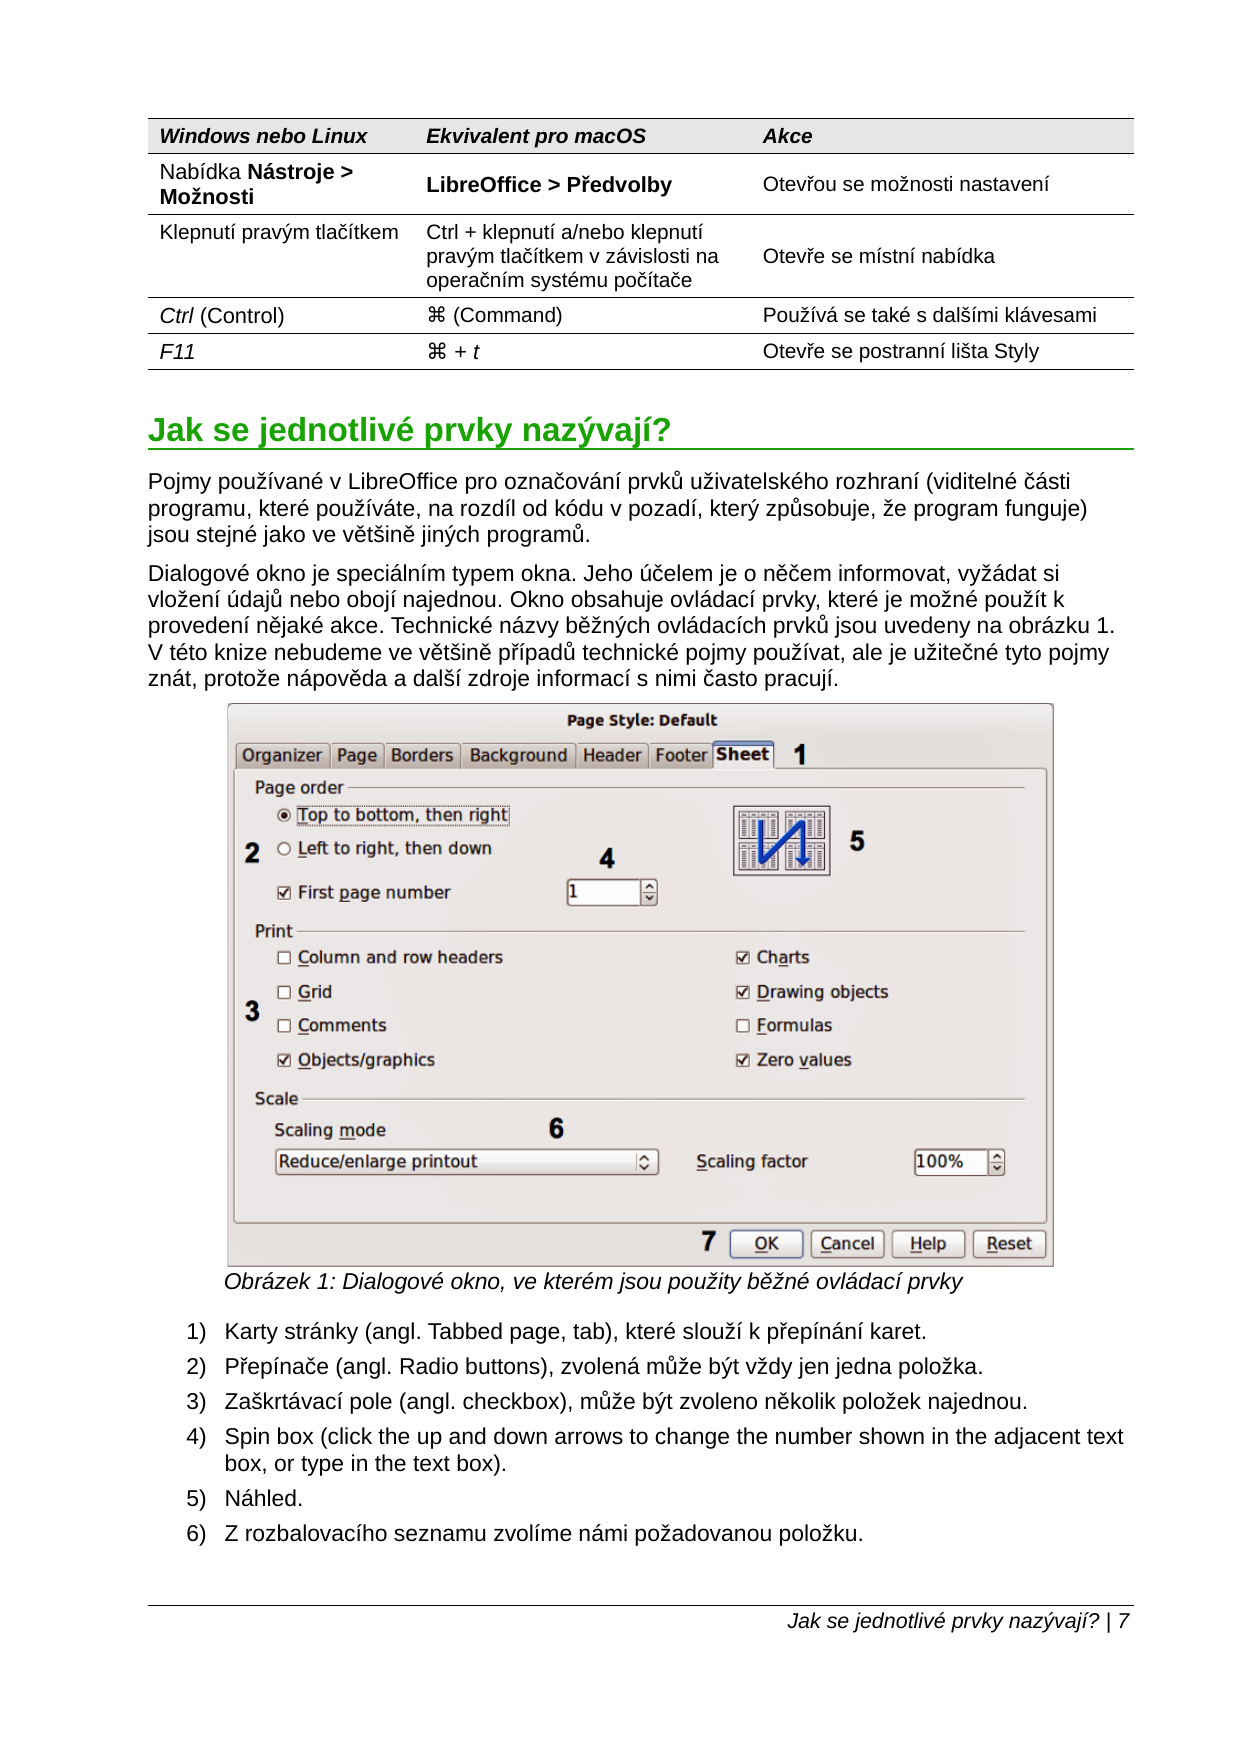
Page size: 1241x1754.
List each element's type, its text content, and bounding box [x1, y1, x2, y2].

text Obrázek 1 : Dialogové okno, ve kterém jsou použity běžné ovládací prvky [223, 704, 1058, 1294]
table_cell Otevřou se možnosti nastavení [751, 154, 1134, 214]
table_cell Ctrl (Control) [148, 298, 414, 332]
table_header Windows nebo Linux [148, 119, 414, 153]
picture [227, 703, 1055, 1268]
list Přepínače (angl. Radio buttons), zvolená může být vždy jen jedna položka. [207, 1353, 1134, 1379]
table_cell Nabídka Nástroje > Možnosti [148, 154, 414, 214]
table_cell ⌘ + t [414, 334, 751, 368]
table_cell Klepnutí pravým tlačítkem [148, 215, 414, 297]
table_cell Ctrl + klepnutí a/nebo klepnutí pravým tlačítkem v závislosti na operačním systému počítače [414, 215, 751, 297]
list Karty stránky (angl. Tabbed page, tab), které slouží k přepínání karet. [207, 1318, 1134, 1344]
table_header Akce [751, 119, 1134, 153]
list Zaškrtávací pole (angl. checkbox), může být zvoleno několik položek najednou. [207, 1388, 1134, 1414]
list Z rozbalovacího seznamu zvolíme námi požadovanou položku. [207, 1520, 1134, 1546]
table_cell LibreOffice > Předvolby [414, 154, 751, 214]
list Spin box (click the up and down arrows to change the number shown in the adjacent text box, or type in the text box). [207, 1423, 1134, 1476]
text Dialogové okno je speciálním typem okna. Jeho účelem je o něčem informovat, vyžádat si vložení údajů nebo obojí najednou. Okno obsahuje ovládací prvky, které je možné použít k provedení nějaké akce. Technické názvy běžných ovládacích prvků jsou uvedeny na obrázku 1. V této knize nebudeme ve většině případů technické pojmy používat, ale je užitečné tyto pojmy znát, protože nápověda a další zdroje informací s nimi často pracují. [148, 560, 1134, 691]
text Pojmy používané v LibreOffice pro označování prvků uživatelského rozhraní (viditelné části programu, které používáte, na rozdíl od kódu v pozadí, který způsobuje, že program funguje) jsou stejné jako ve většině jiných programů. [148, 468, 1134, 547]
table_header Ekvivalent pro macOS [414, 119, 751, 153]
table_cell Otevře se postranní lišta Styly [751, 334, 1134, 368]
subtitle Jak se jednotlivé prvky nazývají? [148, 410, 1134, 448]
table_cell ⌘ (Command) [414, 298, 751, 332]
table_cell Otevře se místní nabídka [751, 215, 1134, 297]
list Náhled. [207, 1485, 1134, 1511]
table_cell F11 [148, 334, 414, 368]
table_cell Používá se také s dalšími klávesami [751, 298, 1134, 332]
